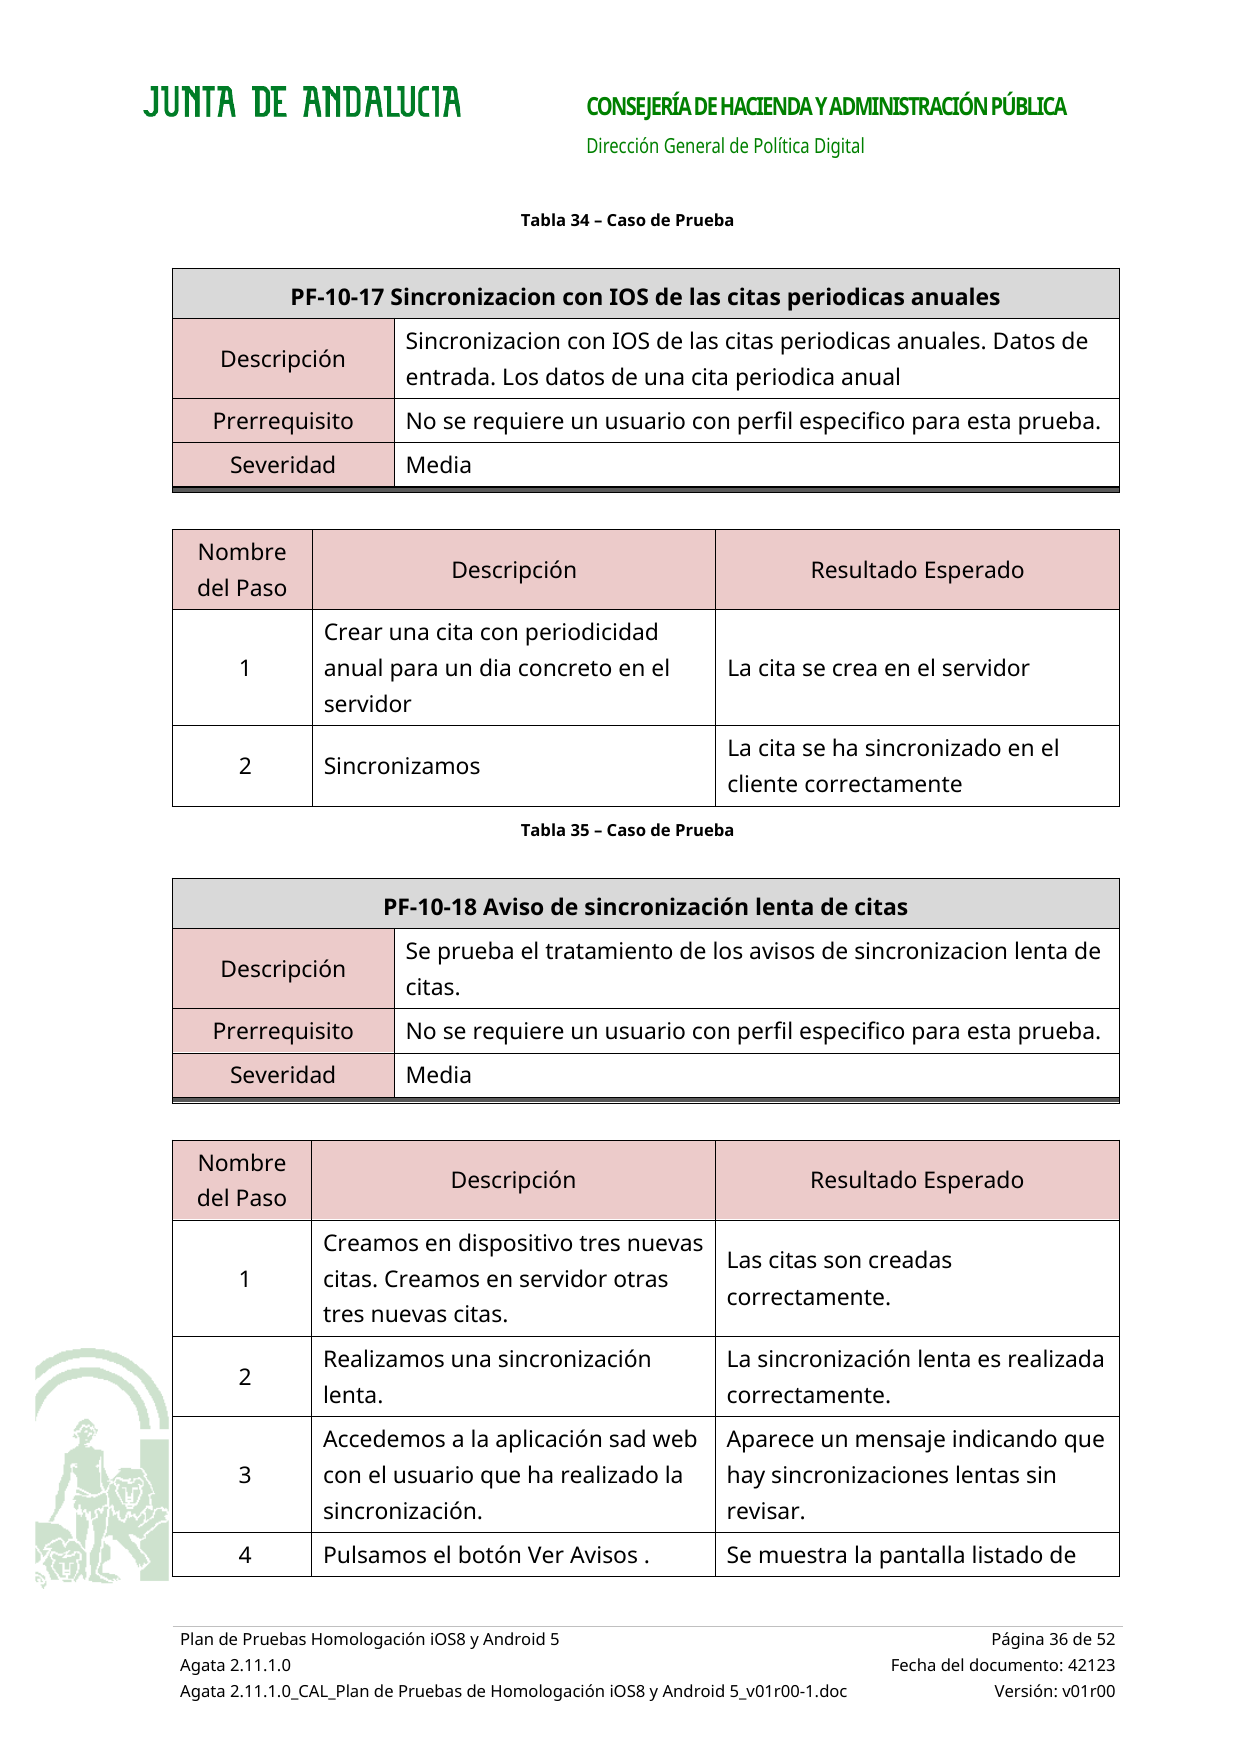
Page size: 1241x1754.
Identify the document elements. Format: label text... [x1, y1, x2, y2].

table_header Resultado Esperado [716, 1141, 1119, 1219]
table_cell 2 [173, 1337, 311, 1416]
table_cell 1 [173, 610, 312, 725]
table_cell Media [395, 443, 1119, 486]
table_header Resultado Esperado [716, 530, 1119, 609]
table_cell La sincronización lenta es realizada correctamente. [716, 1337, 1119, 1416]
table_cell Sincronizamos [313, 726, 715, 806]
table_cell 1 [173, 1221, 311, 1336]
table_header Nombre del Paso [173, 530, 312, 609]
table_cell Severidad [173, 443, 394, 486]
table_cell La cita se crea en el servidor [716, 610, 1119, 725]
table_header Descripción [312, 1141, 715, 1219]
table_cell Media [395, 1054, 1119, 1097]
table_cell Descripción [173, 929, 394, 1008]
table_cell No se requiere un usuario con perfil especifico para esta prueba. [395, 1009, 1119, 1052]
table_cell Las citas son creadas correctamente. [716, 1221, 1119, 1336]
table_header Nombre del Paso [173, 1141, 311, 1219]
table_cell Prerrequisito [173, 1009, 394, 1052]
table_cell 4 [173, 1533, 311, 1576]
table_cell Se muestra la pantalla listado de [716, 1533, 1119, 1576]
table_header Descripción [313, 530, 715, 609]
table_header PF-10-18 Aviso de sincronización lenta de citas [173, 879, 1119, 928]
table_cell Se prueba el tratamiento de los avisos de sincronizacion lenta de citas. [395, 929, 1119, 1008]
table_cell Crear una cita con periodicidad anual para un dia concreto en el servidor [313, 610, 715, 725]
picture [143, 86, 461, 117]
table_cell [173, 488, 1119, 492]
table_cell Severidad [173, 1054, 394, 1097]
text Tabla 35 – Caso de Prueba [148, 819, 1107, 842]
table_cell Pulsamos el botón Ver Avisos . [312, 1533, 715, 1576]
table_cell Descripción [173, 319, 394, 398]
table_header PF-10-17 Sincronizacion con IOS de las citas periodicas anuales [173, 269, 1119, 318]
table_cell No se requiere un usuario con perfil especifico para esta prueba. [395, 399, 1119, 442]
text Tabla 34 – Caso de Prueba [148, 209, 1107, 232]
table_cell Realizamos una sincronización lenta. [312, 1337, 715, 1416]
table_cell Creamos en dispositivo tres nuevas citas. Creamos en servidor otras tres nuevas citas. [312, 1221, 715, 1336]
table_cell Prerrequisito [173, 399, 394, 442]
table_cell 3 [173, 1417, 311, 1532]
table_cell Sincronizacion con IOS de las citas periodicas anuales. Datos de entrada. Los datos de una cita periodica anual [395, 319, 1119, 398]
table_cell La cita se ha sincronizado en el cliente correctamente [716, 726, 1119, 806]
table_cell 2 [173, 726, 312, 806]
table_cell [173, 1098, 1119, 1102]
table_cell Accedemos a la aplicación sad web con el usuario que ha realizado la sincronización. [312, 1417, 715, 1532]
table_cell Aparece un mensaje indicando que hay sincronizaciones lentas sin revisar. [716, 1417, 1119, 1532]
